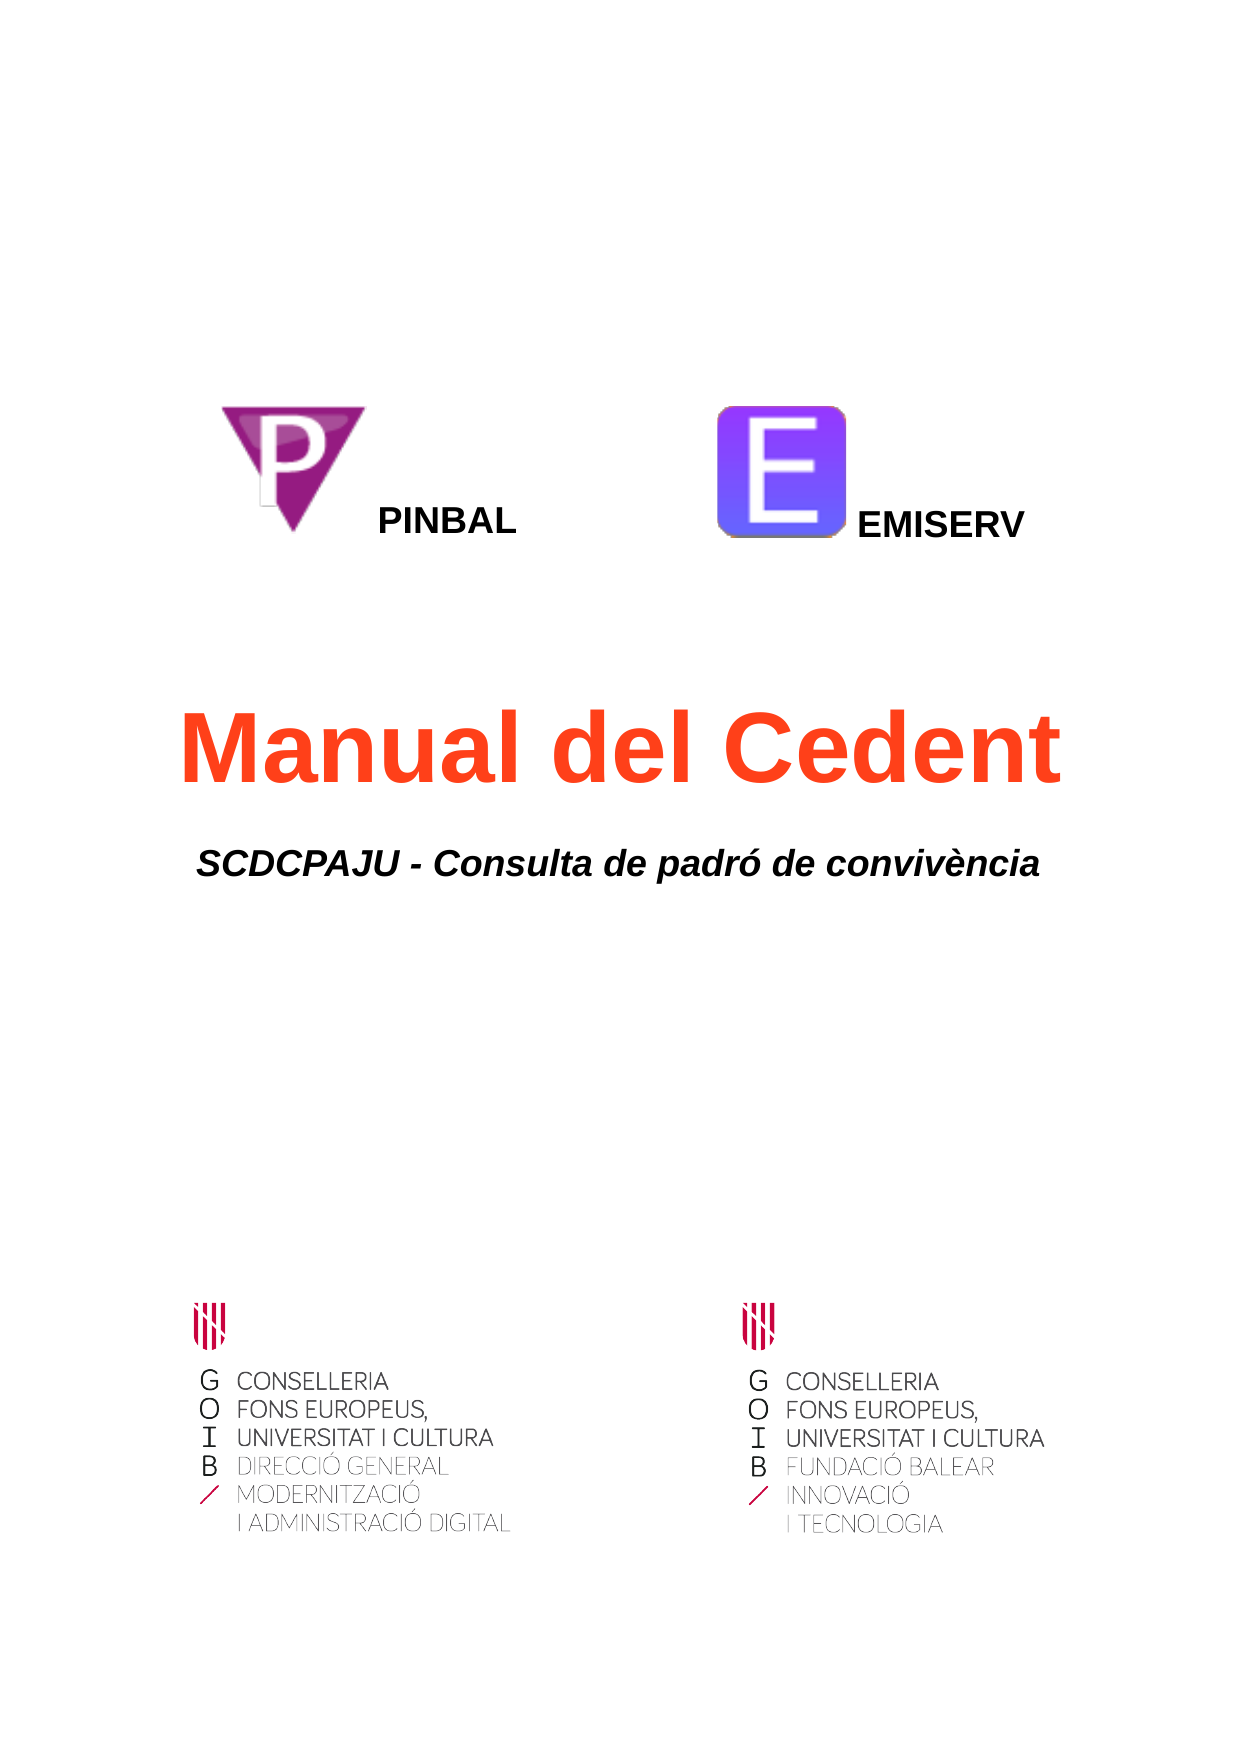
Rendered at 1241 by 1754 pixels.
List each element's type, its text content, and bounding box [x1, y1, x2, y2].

table_header [664, 1282, 1122, 1287]
subtitle SCDCPAJU - Consulta de padró de convivència [118, 841, 1122, 884]
picture [175, 1287, 529, 1547]
table_header [664, 1288, 1122, 1592]
table_header EMISERV [620, 382, 1122, 558]
title Manual del Cedent [118, 689, 1122, 804]
table_header [118, 1282, 586, 1287]
picture [724, 1287, 1062, 1549]
picture [717, 406, 847, 538]
table_header PINBAL [118, 382, 620, 558]
picture [221, 406, 367, 534]
table_header [586, 1282, 664, 1592]
table_header [118, 1288, 586, 1592]
